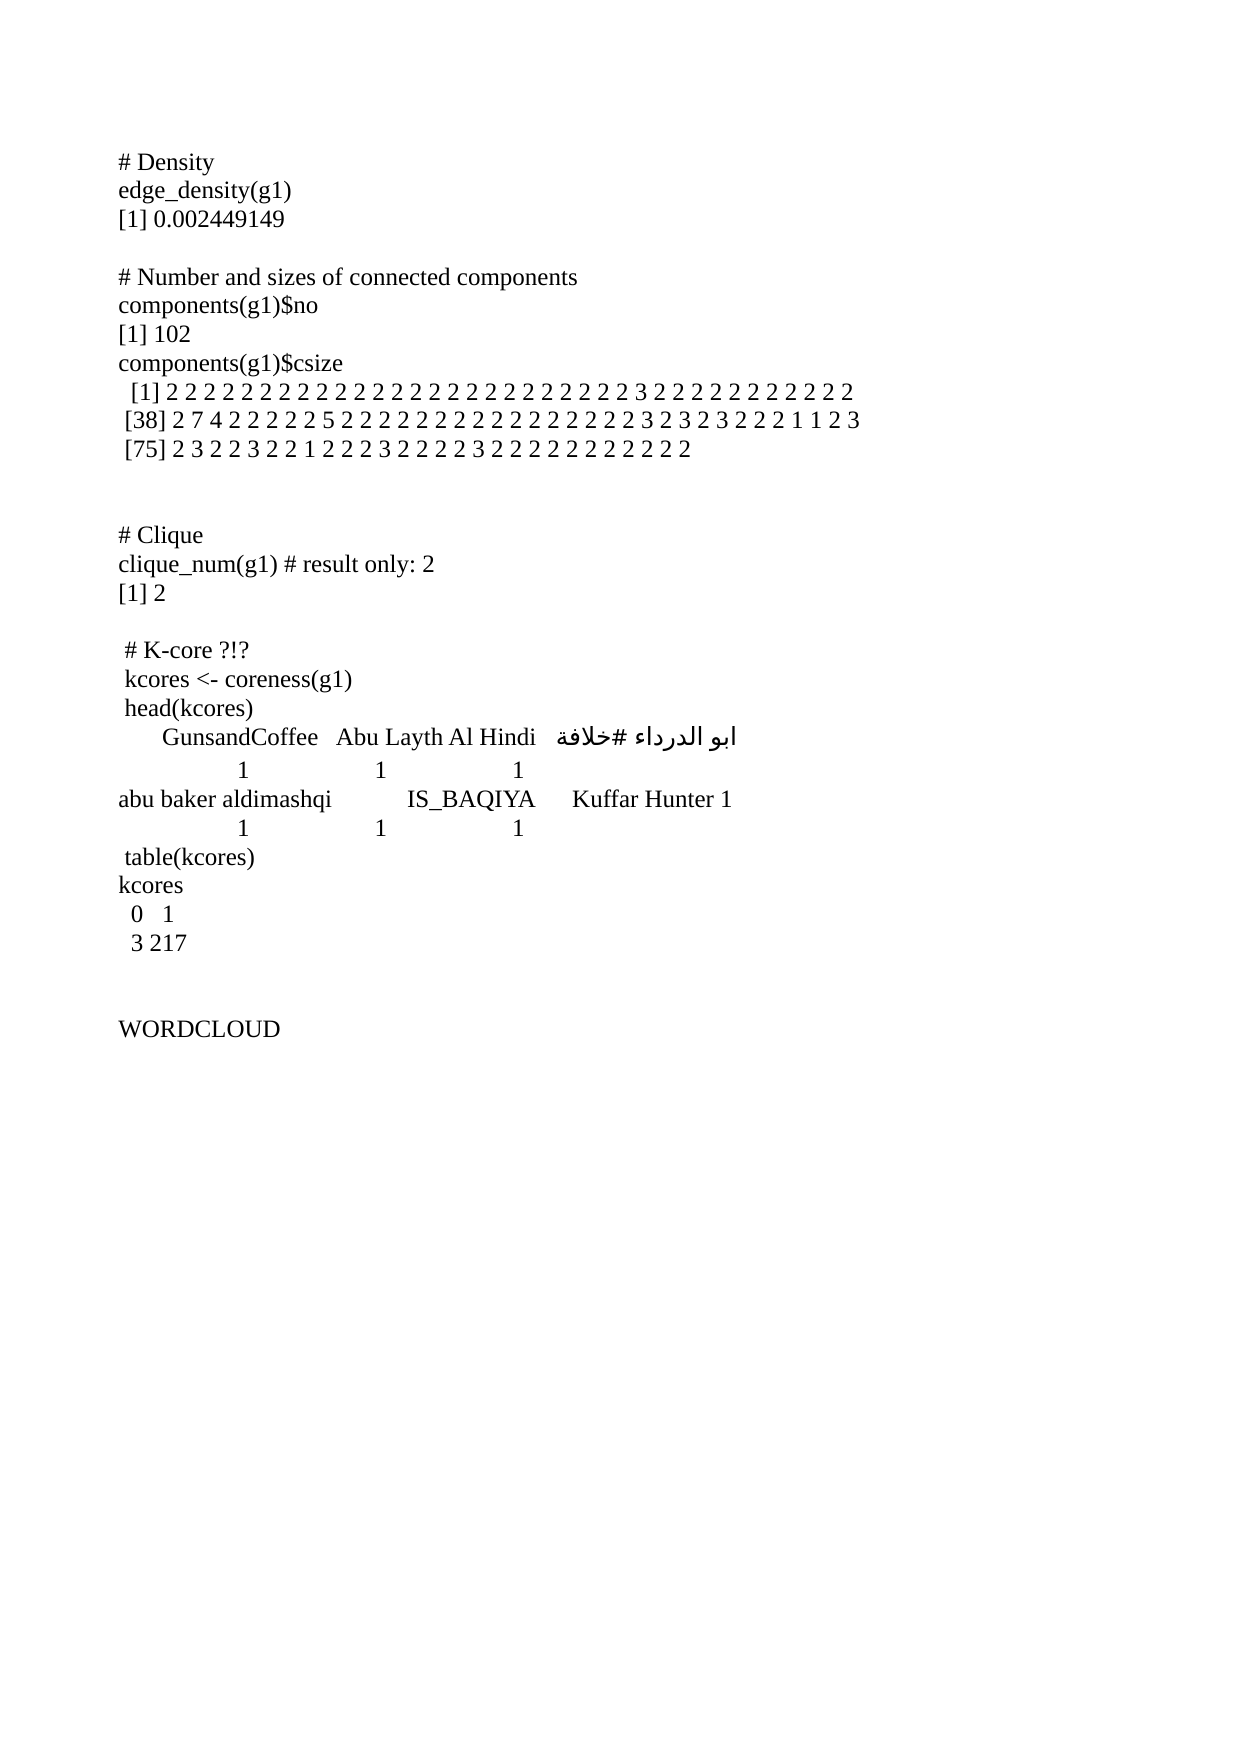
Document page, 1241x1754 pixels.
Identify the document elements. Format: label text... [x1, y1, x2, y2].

text 3 217 [118, 928, 1122, 957]
text [1] 102 [118, 319, 1122, 348]
text [75] 2 3 2 2 3 2 2 1 2 2 2 3 2 2 2 2 3 2 2 2 2 2 2 2 2 2 2 2 [118, 434, 1122, 463]
text components(g1)$no [118, 291, 1122, 319]
text kcores <- coreness(g1) [118, 664, 1122, 693]
text 0 1 [118, 899, 1122, 928]
text [38] 2 7 4 2 2 2 2 2 5 2 2 2 2 2 2 2 2 2 2 2 2 2 2 2 2 3 2 3 2 3 2 2 2 1 1 2 3 [118, 406, 1122, 434]
text edge_density(g1) [118, 176, 1122, 204]
text table(kcores) [118, 842, 1122, 870]
text [1] 0.002449149 [118, 204, 1122, 233]
text kcores [118, 870, 1122, 899]
text [1] 2 [118, 578, 1122, 607]
text # K-core ?!? [118, 636, 1122, 664]
text GunsandCoffee Abu Layth Al Hindi ابو الدرداء #خلافة [118, 722, 1122, 755]
text abu baker aldimashqi IS_BAQIYA Kuffar Hunter 1 [118, 784, 1122, 813]
text 1 1 1 [118, 755, 1122, 784]
text components(g1)$csize [118, 348, 1122, 377]
text # Number and sizes of connected components [118, 262, 1122, 291]
text head(kcores) [118, 693, 1122, 722]
text [1] 2 2 2 2 2 2 2 2 2 2 2 2 2 2 2 2 2 2 2 2 2 2 2 2 2 3 2 2 2 2 2 2 2 2 2 2 2 [118, 377, 1122, 406]
text # Density [118, 147, 1122, 176]
text # Clique [118, 521, 1122, 549]
text clique_num(g1) # result only: 2 [118, 549, 1122, 578]
text 1 1 1 [118, 813, 1122, 842]
text WORDCLOUD [118, 1014, 1122, 1043]
